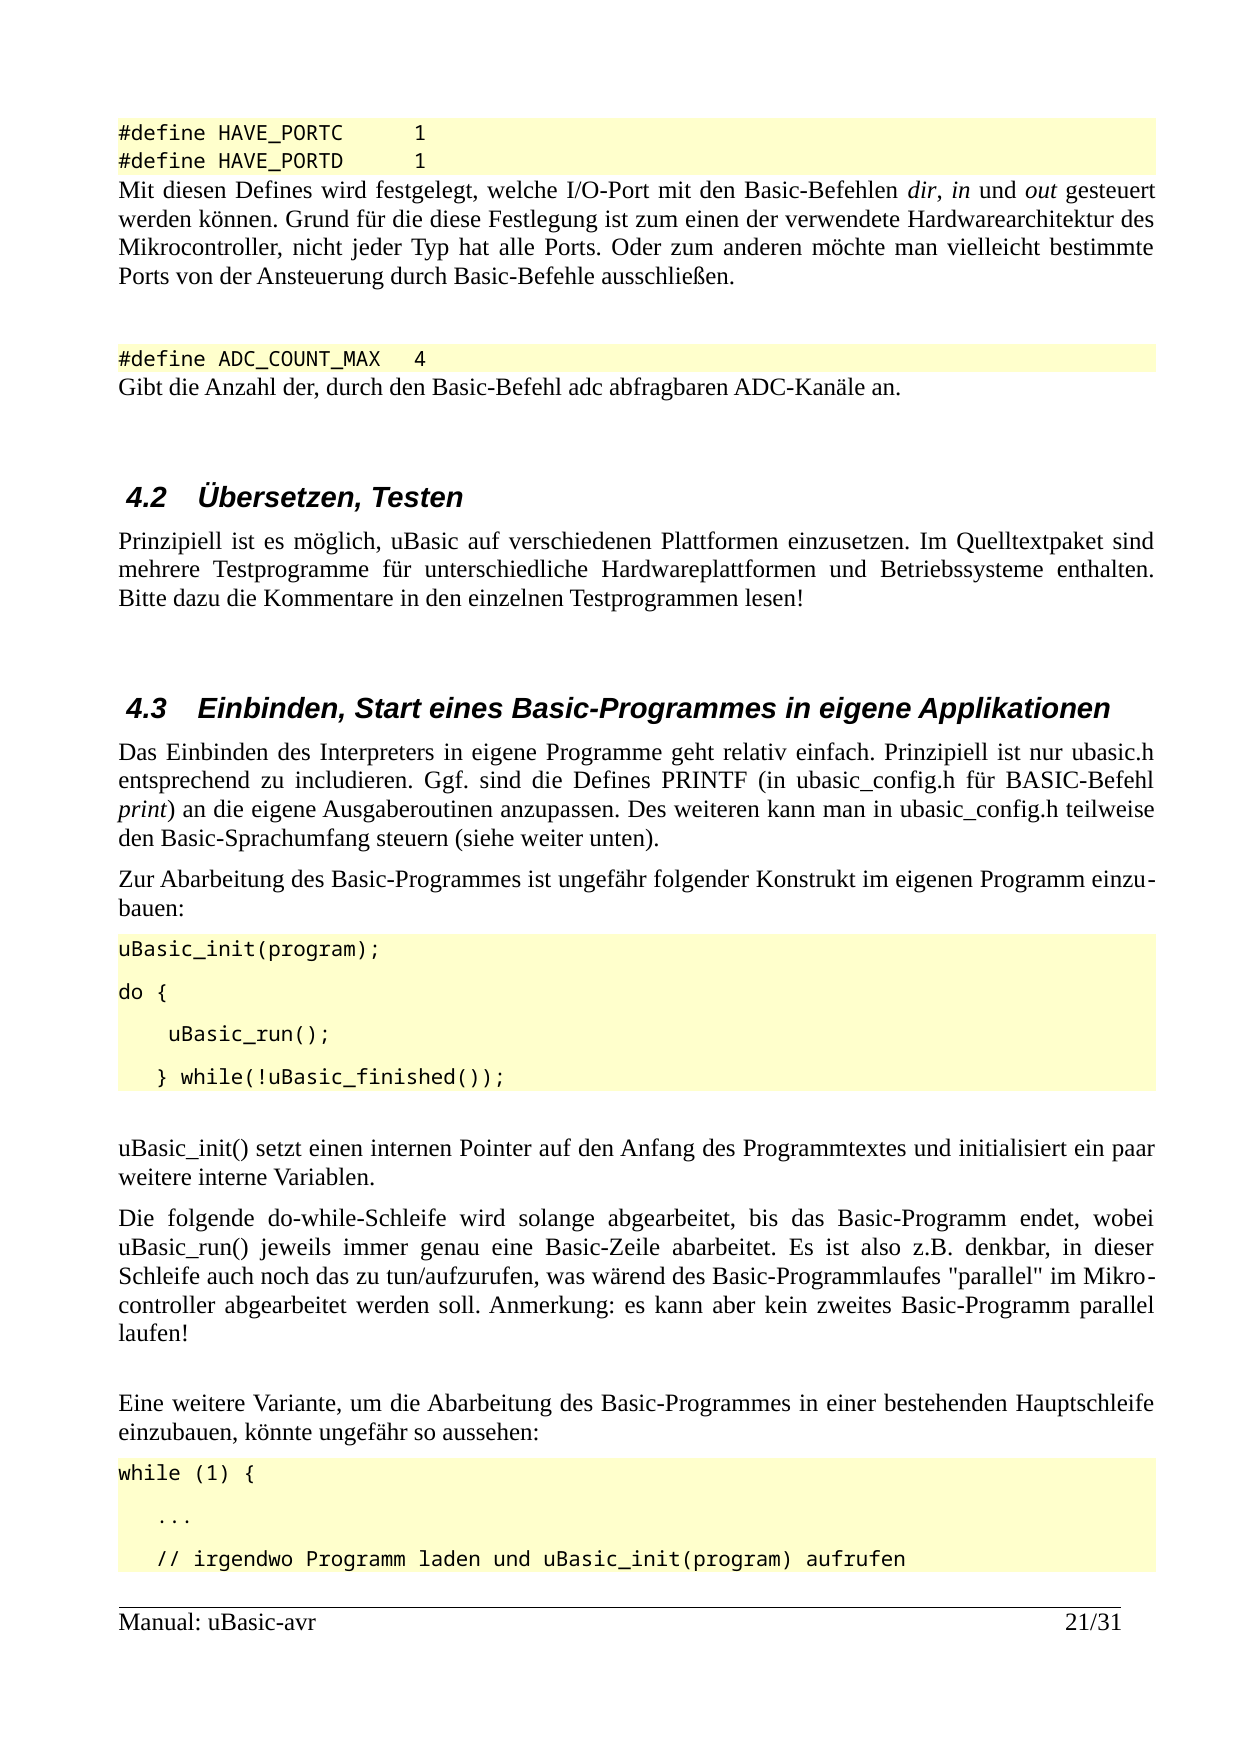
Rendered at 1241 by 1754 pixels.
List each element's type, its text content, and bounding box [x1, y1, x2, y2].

text do { [118, 977, 1156, 1005]
text ... [118, 1501, 1156, 1529]
text #define HAVE_PORTC 1 [118, 118, 1156, 147]
text Gibt die Anzahl der, durch den Basic-Befehl adc abfragbaren ADC-Kanäle an. [118, 372, 1156, 401]
text uBasic_run(); [118, 1019, 1156, 1048]
text Mit diesen Defines wird festgelegt, welche I/O-Port mit den Basic-Befehlen dir, in und out gesteuert werden können. Grund für die diese Festlegung ist zum einen der verwendete Hardwarearchitektur des Mikrocontroller, nicht jeder Typ hat alle Ports. Oder zum anderen möchte man vielleicht bestimmte Ports von der Ansteuerung durch Basic-Befehle ausschließen. [118, 175, 1156, 290]
text uBasic_init() setzt einen internen Pointer auf den Anfang des Programmtextes und initialisiert ein paar weitere interne Variablen. [118, 1105, 1156, 1191]
text #define ADC_COUNT_MAX 4 [118, 344, 1156, 372]
text // irgendwo Programm laden und uBasic_init(program) aufrufen [118, 1544, 1156, 1572]
text Die folgende do-while-Schleife wird solange abgearbeitet, bis das Basic-Programm endet, wobei uBasic_run() jeweils immer genau eine Basic-Zeile abarbeitet. Es ist also z.B. denkbar, in dieser Schleife auch noch das zu tun/aufzurufen, was wärend des Basic-Programmlaufes "parallel" im Mikro­controller abgearbeitet werden soll. Anmerkung: es kann aber kein zweites Basic-Programm parallel laufen! [118, 1203, 1156, 1347]
text } while(!uBasic_finished()); [118, 1062, 1156, 1091]
text Zur Abarbeitung des Basic-Programmes ist ungefähr folgender Konstrukt im eigenen Programm einzu­bauen: [118, 864, 1156, 922]
text Eine weitere Variante, um die Abarbeitung des Basic-Programmes in einer bestehenden Hauptschleife einzubauen, könnte ungefähr so aussehen: [118, 1360, 1156, 1446]
text #define HAVE_PORTD 1 [118, 147, 1156, 175]
text while (1) { [118, 1458, 1156, 1487]
text Das Einbinden des Interpreters in eigene Programme geht relativ einfach. Prinzipiell ist nur ubasic.h entsprechend zu includieren. Ggf. sind die Defines PRINTF (in ubasic_config.h für BASIC-Befehl print) an die eigene Ausgaberoutinen anzupassen. Des weiteren kann man in ubasic_config.h teilweise den Basic-Sprachumfang steuern (siehe weiter unten). [118, 737, 1156, 852]
text uBasic_init(program); [118, 934, 1156, 963]
subtitle Übersetzen, Testen [118, 480, 1156, 513]
text Prinzipiell ist es möglich, uBasic auf verschiedenen Plattformen einzusetzen. Im Quelltextpaket sind mehrere Testprogramme für unterschiedliche Hardwareplattformen und Betriebssysteme enthalten. Bitte dazu die Kommentare in den einzelnen Testprogrammen lesen! [118, 526, 1156, 612]
subtitle Einbinden, Start eines Basic-Programmes in eigene Applikationen [118, 691, 1156, 724]
